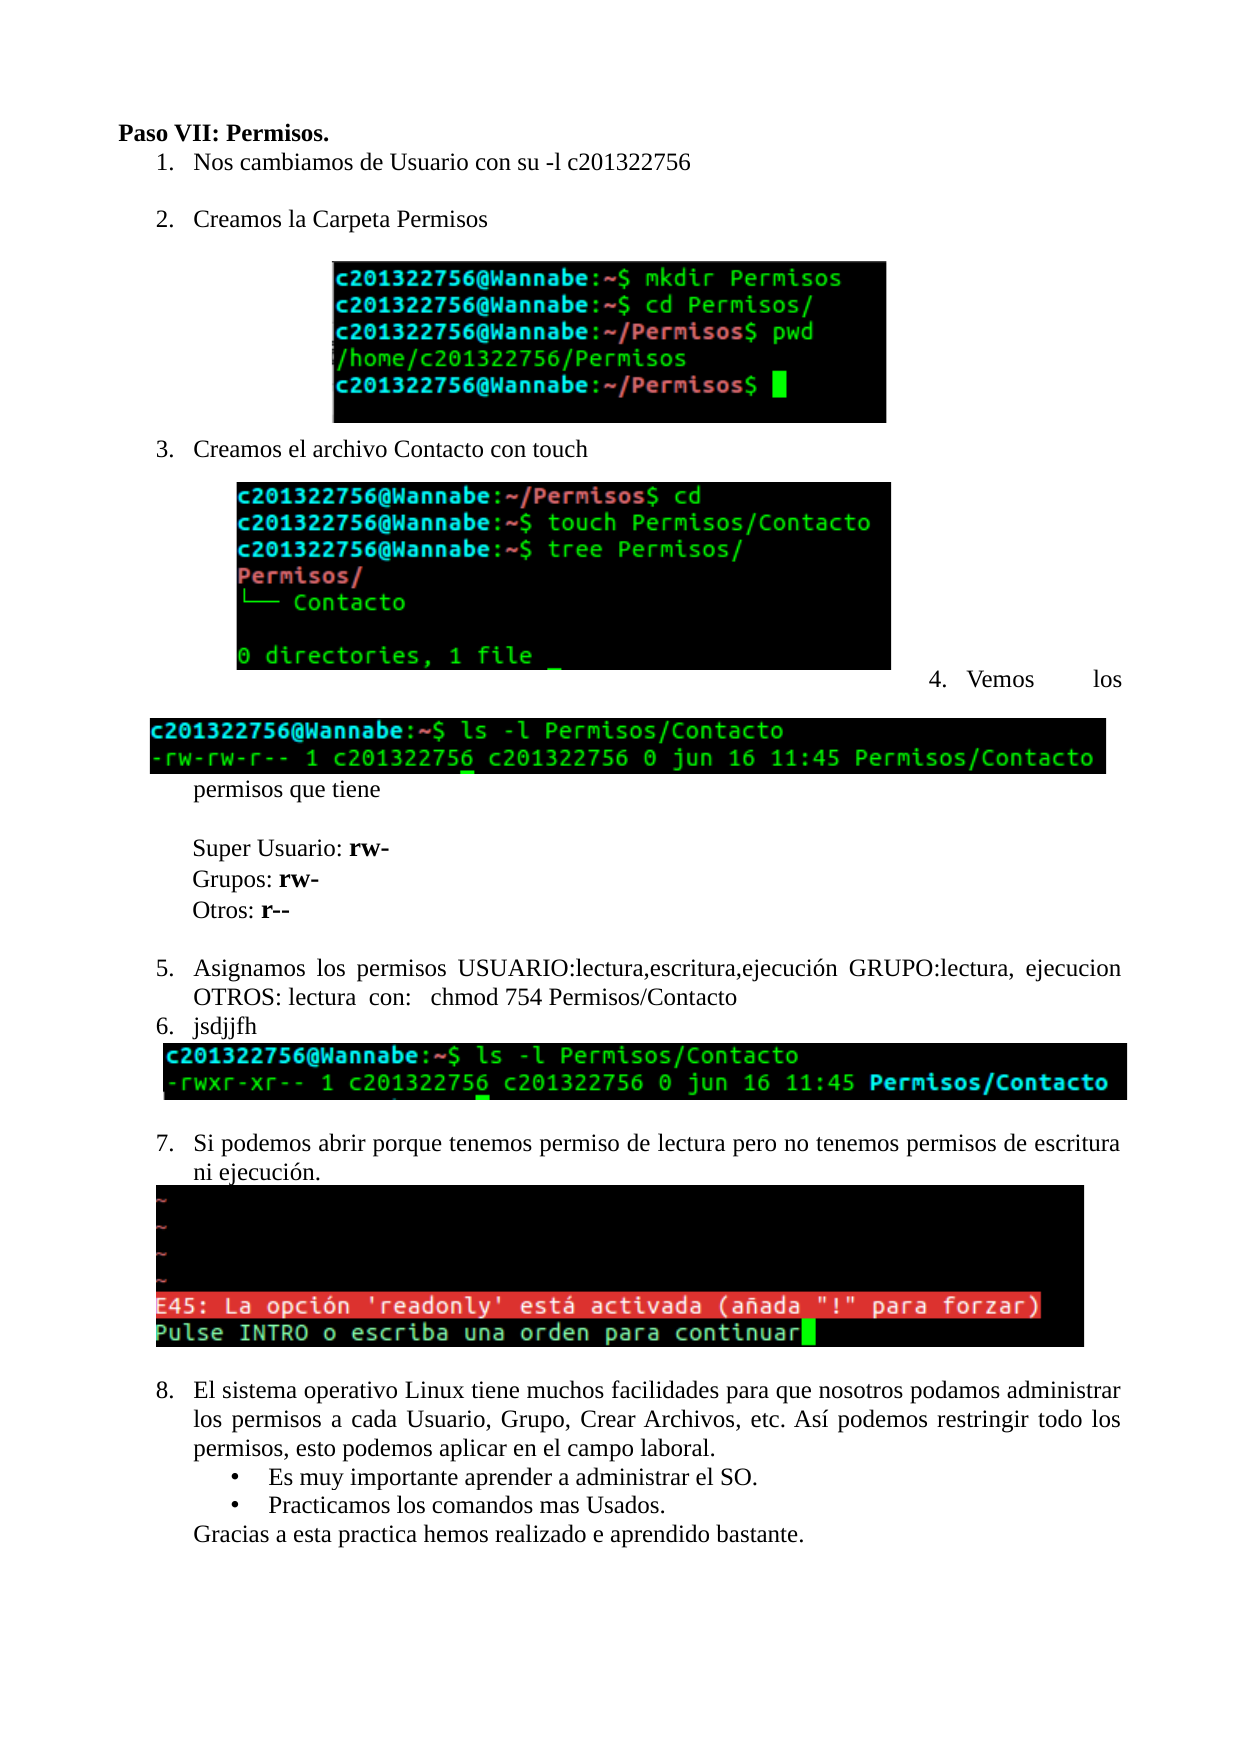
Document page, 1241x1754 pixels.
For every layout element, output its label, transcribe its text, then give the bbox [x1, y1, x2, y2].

list Practicamos los comandos mas Usados. [231, 1490, 1122, 1519]
list El sistema operativo Linux tiene muchos facilidades para que nosotros podamos administrar los permisos a cada Usuario, Grupo, Crear Archivos, etc. Así podemos restringir todo los permisos, esto podemos aplicar en el campo laboral. [156, 1375, 1122, 1462]
list Es muy importante aprender a administrar el SO. [231, 1462, 1122, 1490]
list Creamos el archivo Contacto con touch [156, 434, 1122, 463]
text Paso VII: Permisos. [118, 118, 1122, 147]
text Grupos: rw- [118, 862, 1122, 893]
list Vemos los permisos que tiene [156, 664, 1122, 802]
text Super Usuario: rw- [118, 831, 1122, 862]
picture [163, 1043, 1128, 1100]
list Nos cambiamos de Usuario con su -l c201322756 [156, 147, 1122, 176]
picture [156, 1185, 1085, 1347]
picture [149, 718, 1107, 774]
list Creamos la Carpeta Permisos [156, 204, 1122, 233]
list jsdjjfh [156, 1011, 1122, 1039]
picture [331, 261, 887, 423]
list Asignamos los permisos USUARIO:lectura,escritura,ejecución GRUPO:lectura, ejecucion OTROS: lectura con: chmod 754 Permisos/Contacto [156, 953, 1122, 1011]
list Si podemos abrir porque tenemos permiso de lectura pero no tenemos permisos de escritura ni ejecución. [156, 1128, 1122, 1186]
picture [236, 482, 892, 670]
list Gracias a esta practica hemos realizado e aprendido bastante. [156, 1519, 1122, 1548]
text Otros: r-- [118, 893, 1122, 924]
